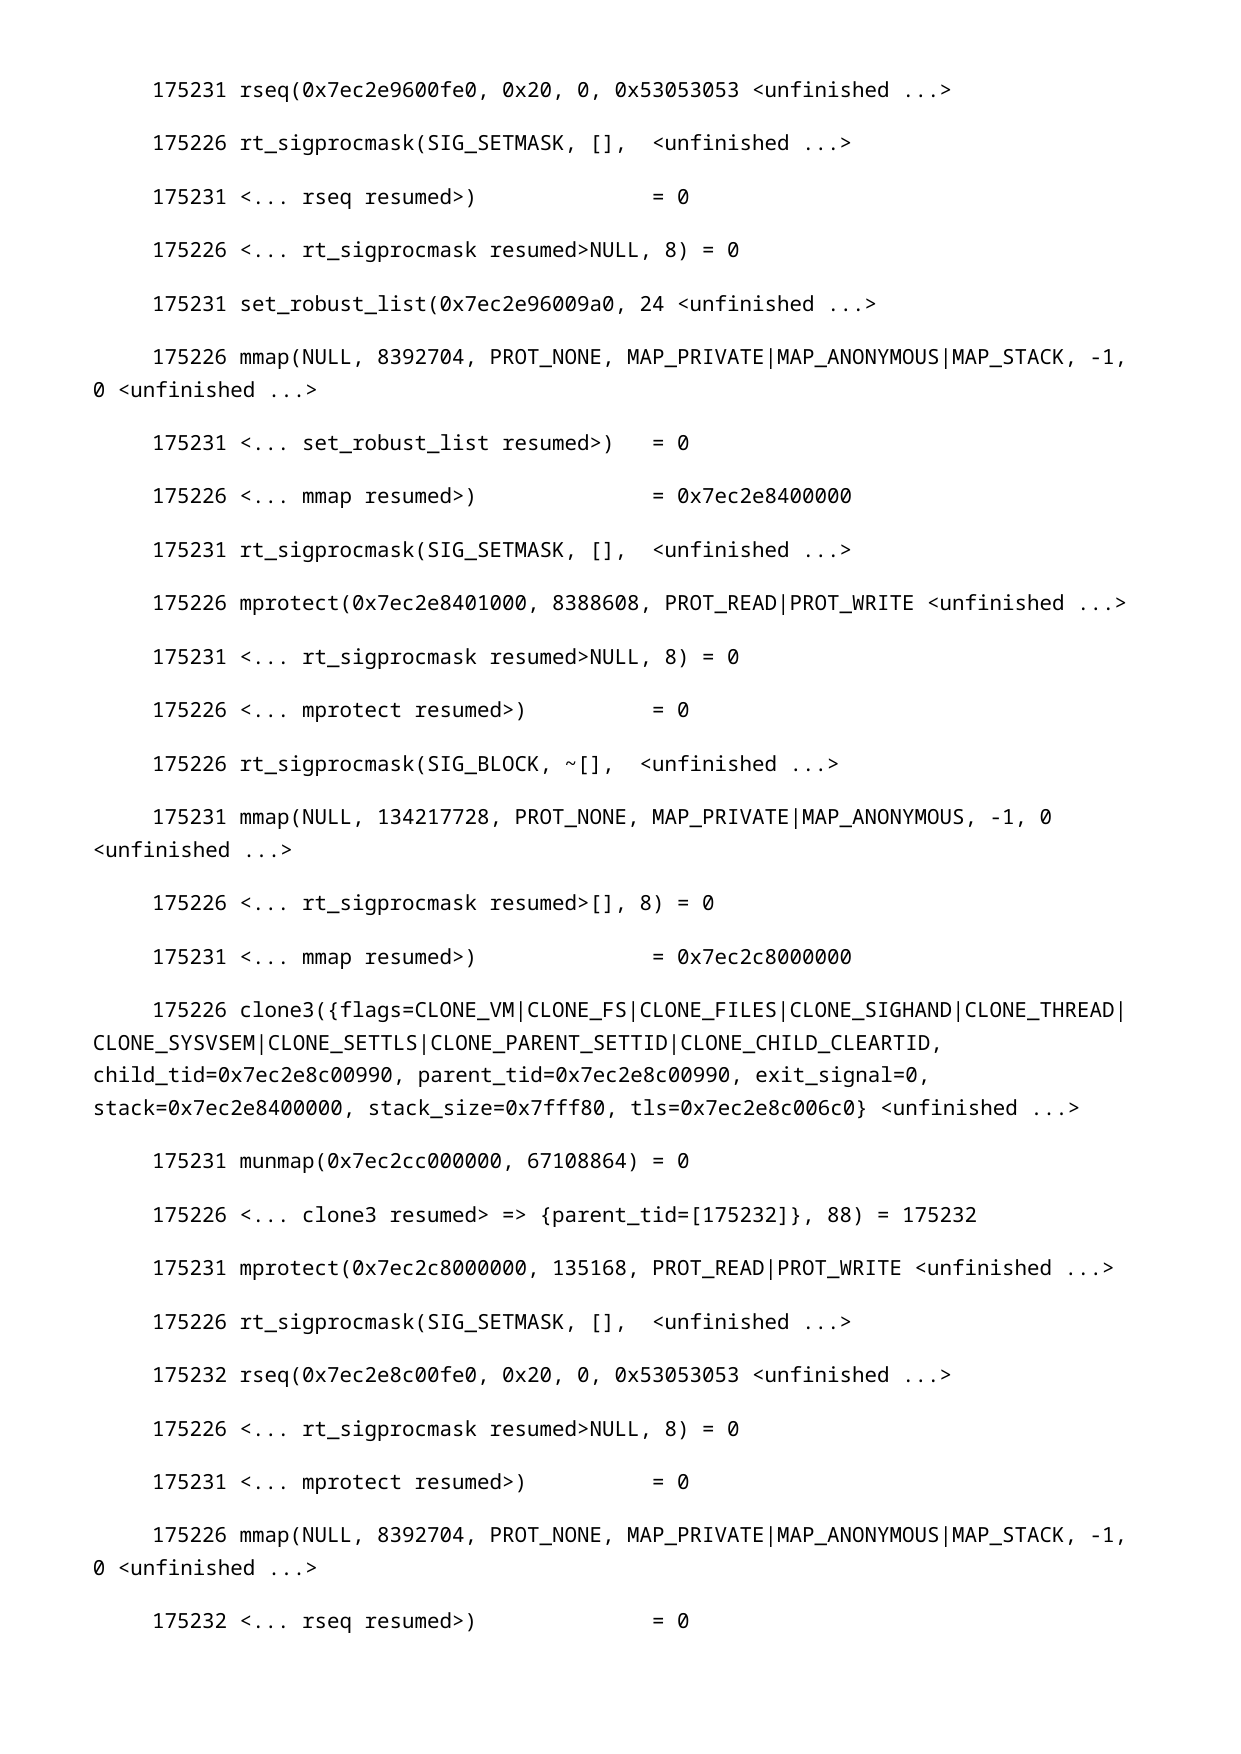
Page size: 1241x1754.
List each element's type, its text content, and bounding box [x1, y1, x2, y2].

text 175226 clone3({flags=CLONE_VM|CLONE_FS|CLONE_FILES|CLONE_SIGHAND|CLONE_THREAD|CLONE_SYSVSEM|CLONE_SETTLS|CLONE_PARENT_SETTID|CLONE_CHILD_CLEARTID, child_tid=0x7ec2e8c00990, parent_tid=0x7ec2e8c00990, exit_signal=0, stack=0x7ec2e8400000, stack_size=0x7fff80, tls=0x7ec2e8c006c0} <unfinished ...> [93, 995, 1147, 1121]
text 175231 rseq(0x7ec2e9600fe0, 0x20, 0, 0x53053053 <unfinished ...> [93, 75, 1147, 103]
text 175231 <... rseq resumed>) = 0 [93, 182, 1147, 210]
text 175226 <... mprotect resumed>) = 0 [93, 695, 1147, 724]
text 175226 <... rt_sigprocmask resumed>[], 8) = 0 [93, 888, 1147, 917]
text 175231 munmap(0x7ec2cc000000, 67108864) = 0 [93, 1146, 1147, 1175]
text 175226 <... rt_sigprocmask resumed>NULL, 8) = 0 [93, 1414, 1147, 1442]
text 175226 mprotect(0x7ec2e8401000, 8388608, PROT_READ|PROT_WRITE <unfinished ...> [93, 588, 1147, 617]
text 175226 <... rt_sigprocmask resumed>NULL, 8) = 0 [93, 235, 1147, 264]
text 175231 <... rt_sigprocmask resumed>NULL, 8) = 0 [93, 642, 1147, 670]
text 175231 <... set_robust_list resumed>) = 0 [93, 428, 1147, 457]
text 175226 mmap(NULL, 8392704, PROT_NONE, MAP_PRIVATE|MAP_ANONYMOUS|MAP_STACK, -1, 0 <unfinished ...> [93, 342, 1147, 403]
text 175232 <... rseq resumed>) = 0 [93, 1607, 1147, 1635]
text 175231 mmap(NULL, 134217728, PROT_NONE, MAP_PRIVATE|MAP_ANONYMOUS, -1, 0 <unfinished ...> [93, 802, 1147, 863]
text 175231 set_robust_list(0x7ec2e96009a0, 24 <unfinished ...> [93, 289, 1147, 317]
text 175232 rseq(0x7ec2e8c00fe0, 0x20, 0, 0x53053053 <unfinished ...> [93, 1360, 1147, 1389]
text 175226 <... clone3 resumed> => {parent_tid=[175232]}, 88) = 175232 [93, 1200, 1147, 1228]
text 175226 rt_sigprocmask(SIG_SETMASK, [], <unfinished ...> [93, 1307, 1147, 1335]
text 175226 <... mmap resumed>) = 0x7ec2e8400000 [93, 482, 1147, 510]
text 175231 <... mprotect resumed>) = 0 [93, 1467, 1147, 1496]
text 175226 rt_sigprocmask(SIG_SETMASK, [], <unfinished ...> [93, 128, 1147, 157]
text 175231 <... mmap resumed>) = 0x7ec2c8000000 [93, 942, 1147, 970]
text 175231 mprotect(0x7ec2c8000000, 135168, PROT_READ|PROT_WRITE <unfinished ...> [93, 1253, 1147, 1282]
text 175226 rt_sigprocmask(SIG_BLOCK, ~[], <unfinished ...> [93, 749, 1147, 777]
text 175226 mmap(NULL, 8392704, PROT_NONE, MAP_PRIVATE|MAP_ANONYMOUS|MAP_STACK, -1, 0 <unfinished ...> [93, 1521, 1147, 1582]
text 175231 rt_sigprocmask(SIG_SETMASK, [], <unfinished ...> [93, 535, 1147, 563]
